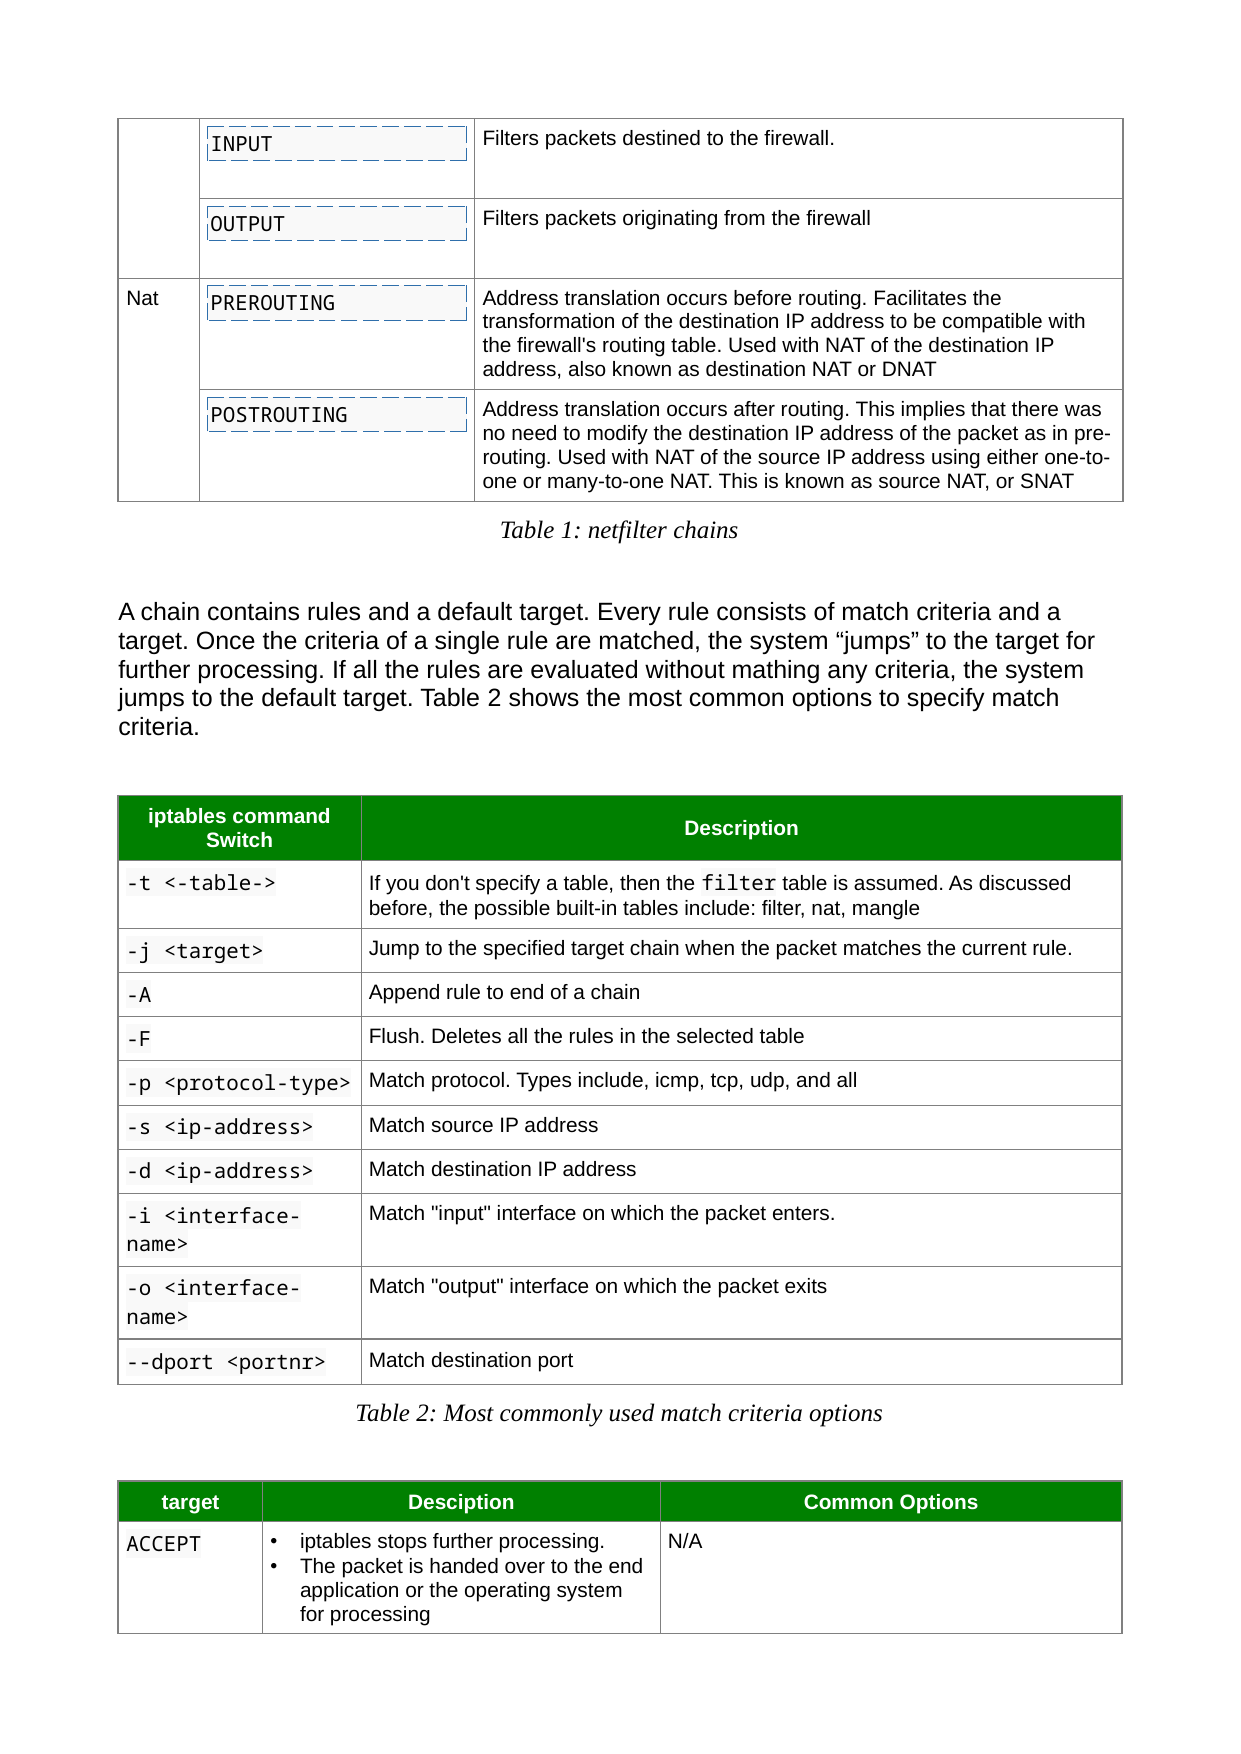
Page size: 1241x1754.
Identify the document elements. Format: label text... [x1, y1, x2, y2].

table_cell PREROUTING [200, 279, 474, 389]
table_header Desciption [263, 1482, 660, 1521]
table_cell [119, 119, 199, 277]
table_cell Append rule to end of a chain [362, 973, 1121, 1016]
table_cell If you don't specify a table, then the filter table is assumed. As discussed before, the possible built-in tables include: filter, nat, mangle [362, 861, 1121, 928]
table_cell N/A [661, 1522, 1121, 1633]
table_header target [119, 1482, 262, 1521]
table_cell -o <interface-name> [119, 1267, 361, 1338]
table_cell Nat [119, 279, 199, 501]
text Table 1: netfilter chains [118, 515, 1122, 543]
table_header Common Options [661, 1482, 1121, 1521]
table_cell POSTROUTING [200, 390, 474, 501]
table_cell --dport <portnr> [119, 1340, 361, 1384]
table_cell -i <interface-name> [119, 1194, 361, 1266]
table_cell -j <target> [119, 929, 361, 972]
table_cell Address translation occurs after routing. This implies that there was no need to modify the destination IP address of the packet as in pre-routing. Used with NAT of the source IP address using either one-to-one or many-to-one NAT. This is known as source NAT, or SNAT [475, 390, 1122, 501]
table_header iptables command Switch [119, 796, 361, 860]
table_cell OUTPUT [200, 199, 474, 277]
table_cell Filters packets destined to the firewall. [475, 119, 1122, 198]
table_cell Match destination port [362, 1340, 1121, 1384]
table_header Description [362, 796, 1121, 860]
table_cell Match "output" interface on which the packet exits [362, 1267, 1121, 1338]
table_cell INPUT [200, 119, 474, 198]
table_cell Address translation occurs before routing. Facilitates the transformation of the destination IP address to be compatible with the firewall's routing table. Used with NAT of the destination IP address, also known as destination NAT or DNAT [475, 279, 1122, 389]
text A chain contains rules and a default target. Every rule consists of match criteria and a target. Once the criteria of a single rule are matched, the system “jumps” to the target for further processing. If all the rules are evaluated without mathing any criteria, the system jumps to the default target. Table 2 shows the most common options to specify match criteria. [118, 597, 1122, 741]
table_cell ACCEPT [119, 1522, 262, 1633]
table_cell -d <ip-address> [119, 1150, 361, 1193]
table_cell Jump to the specified target chain when the packet matches the current rule. [362, 929, 1121, 972]
table_cell Filters packets originating from the firewall [475, 199, 1122, 277]
table_cell -s <ip-address> [119, 1106, 361, 1149]
table_cell Match destination IP address [362, 1150, 1121, 1193]
table_cell iptables stops further processing. The packet is handed over to the end application or the operating system for processing [263, 1522, 660, 1633]
table_cell Flush. Deletes all the rules in the selected table [362, 1017, 1121, 1060]
table_cell Match source IP address [362, 1106, 1121, 1149]
table_cell Match protocol. Types include, icmp, tcp, udp, and all [362, 1061, 1121, 1104]
table_cell Match "input" interface on which the packet enters. [362, 1194, 1121, 1266]
table_cell -t <-table-> [119, 861, 361, 928]
table_cell -p <protocol-type> [119, 1061, 361, 1104]
table_cell -F [119, 1017, 361, 1060]
table_cell -A [119, 973, 361, 1016]
text Table 2: Most commonly used match criteria options [118, 1398, 1122, 1427]
